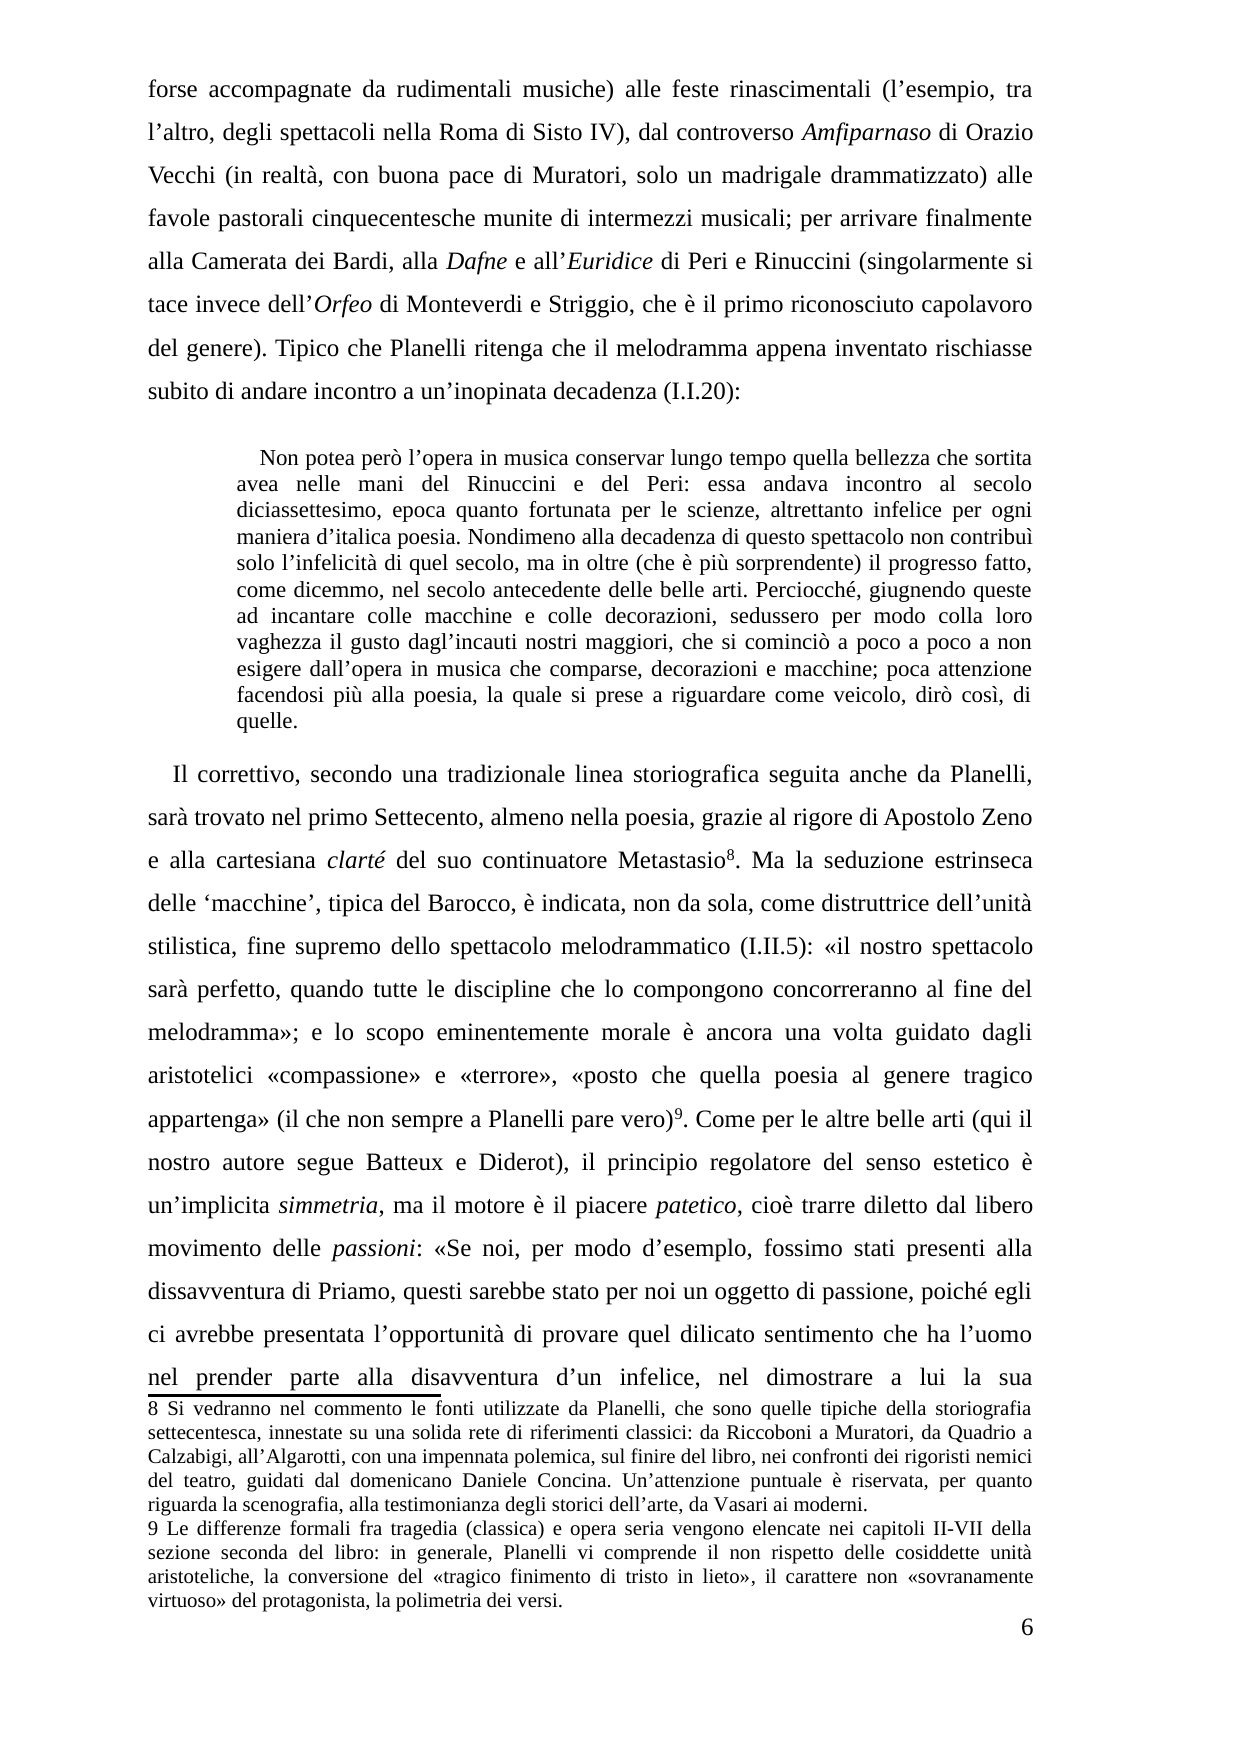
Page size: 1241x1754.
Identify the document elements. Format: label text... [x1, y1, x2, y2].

text Si vedranno nel commento le fonti utilizzate da Planelli, che sono quelle tipiche della storiografia settecentesca, innestate su una solida rete di riferimenti classici: da Riccoboni a Muratori, da Quadrio a Calzabigi, all’Algarotti, con una impennata polemica, sul finire del libro, nei confronti dei rigoristi nemici del teatro, guidati dal domenicano Daniele Concina. Un’attenzione puntuale è riservata, per quanto riguarda la scenografia, alla testimonianza degli storici dell’arte, da Vasari ai moderni. [148, 1396, 1033, 1516]
text Le differenze formali fra tragedia (classica) e opera seria vengono elencate nei capitoli II-VII della sezione seconda del libro: in generale, Planelli vi comprende il non rispetto delle cosiddette unità aristoteliche, la conversione del «tragico finimento di tristo in lieto», il carattere non «sovranamente virtuoso» del protagonista, la polimetria dei versi. [148, 1516, 1033, 1612]
text Non potea però l’opera in musica conservar lungo tempo quella bellezza che sortita avea nelle mani del Rinuccini e del Peri: essa andava incontro al secolo diciassettesimo, epoca quanto fortunata per le scienze, altrettanto infelice per ogni maniera d’italica poesia. Nondimeno alla decadenza di questo spettacolo non contribuì solo l’infelicità di quel secolo, ma in oltre (che è più sorprendente) il progresso fatto, come dicemmo, nel secolo antecedente delle belle arti. Perciocché, giugnendo queste ad incantare colle macchine e colle decorazioni, sedussero per modo colla loro vaghezza il gusto dagl’incauti nostri maggiori, che si cominciò a poco a poco a non esigere dall’opera in musica che comparse, decorazioni e macchine; poca attenzione facendosi più alla poesia, la quale si prese a riguardare come veicolo, dirò così, di quelle. [236, 444, 1033, 734]
text forse accompagnate da rudimentali musiche) alle feste rinascimentali (l’esempio, tra l’altro, degli spettacoli nella Roma di Sisto IV), dal controverso Amfiparnaso di Orazio Vecchi (in realtà, con buona pace di Muratori, solo un madrigale drammatizzato) alle favole pastorali cinquecentesche munite di intermezzi musicali; per arrivare finalmente alla Camerata dei Bardi, alla Dafne e all’Euridice di Peri e Rinuccini (singolarmente si tace invece dell’Orfeo di Monteverdi e Striggio, che è il primo riconosciuto capolavoro del genere). Tipico che Planelli ritenga che il melodramma appena inventato rischiasse subito di andare incontro a un’inopinata decadenza (I.I.20): [148, 74, 1033, 404]
text Il correttivo, secondo una tradizionale linea storiografica seguita anche da Planelli, sarà trovato nel primo Settecento, almeno nella poesia, grazie al rigore di Apostolo Zeno e alla cartesiana clarté del suo continuatore Metastasio. Ma la seduzione estrinseca delle ‘macchine’, tipica del Barocco, è indicata, non da sola, come distruttrice dell’unità stilistica, fine supremo dello spettacolo melodrammatico (I.II.5): «il nostro spettacolo sarà perfetto, quando tutte le discipline che lo compongono concorreranno al fine del melodramma»; e lo scopo eminentemente morale è ancora una volta guidato dagli aristotelici «compassione» e «terrore», «posto che quella poesia al genere tragico appartenga» (il che non sempre a Planelli pare vero). Come per le altre belle arti (qui il nostro autore segue Batteux e Diderot), il principio regolatore del senso estetico è un’implicita simmetria, ma il motore è il piacere patetico, cioè trarre diletto dal libero movimento delle passioni: «Se noi, per modo d’esemplo, fossimo stati presenti alla dissavventura di Priamo, questi sarebbe stato per noi un oggetto di passione, poiché egli ci avrebbe presentata l’opportunità di provare quel dilicato sentimento che ha l’uomo nel prender parte alla disavventura d’un infelice, nel dimostrare a lui la sua [148, 759, 1033, 1391]
